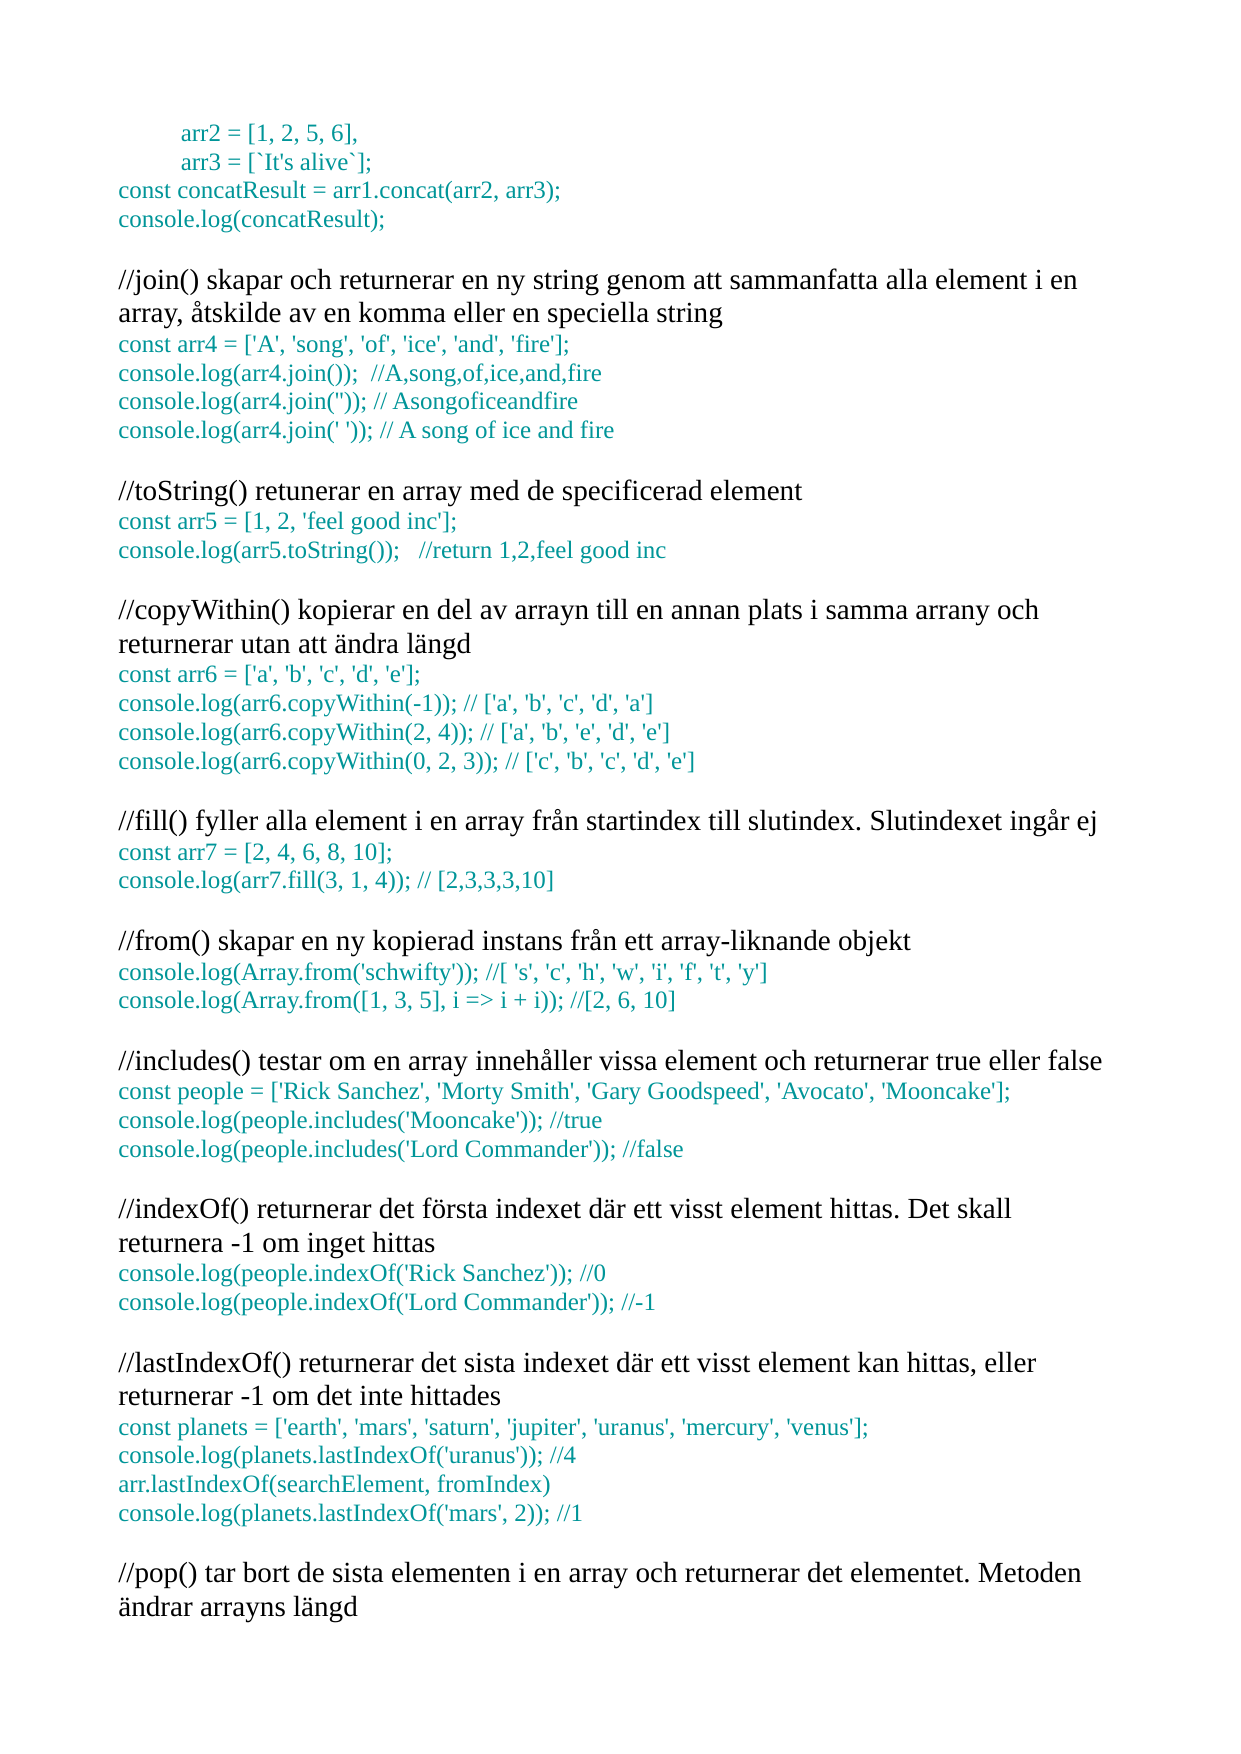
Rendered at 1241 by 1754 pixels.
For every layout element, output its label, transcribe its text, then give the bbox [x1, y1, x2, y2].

text console.log(arr5.toString()); //return 1,2,feel good inc [118, 535, 1122, 564]
text const arr7 = [2, 4, 6, 8, 10]; [118, 837, 1122, 866]
text //includes() testar om en array innehåller vissa element och returnerar true eller false [118, 1043, 1122, 1076]
text console.log(arr6.copyWithin(2, 4)); // ['a', 'b', 'e', 'd', 'e'] [118, 717, 1122, 746]
text console.log(arr6.copyWithin(-1)); // ['a', 'b', 'c', 'd', 'a'] [118, 688, 1122, 717]
text const planets = ['earth', 'mars', 'saturn', 'jupiter', 'uranus', 'mercury', 'venus']; [118, 1412, 1122, 1441]
text //from() skapar en ny kopierad instans från ett array-liknande objekt [118, 923, 1122, 957]
text //indexOf() returnerar det första indexet där ett visst element hittas. Det skall returnera -1 om inget hittas [118, 1191, 1122, 1258]
text console.log(arr4.join('')); // Asongoficeandfire [118, 386, 1122, 415]
text //copyWithin() kopierar en del av arrayn till en annan plats i samma arrany och returnerar utan att ändra längd [118, 592, 1122, 659]
text const people = ['Rick Sanchez', 'Morty Smith', 'Gary Goodspeed', 'Avocato', 'Mooncake']; [118, 1076, 1122, 1105]
text console.log(Array.from([1, 3, 5], i => i + i)); //[2, 6, 10] [118, 985, 1122, 1014]
text arr3 = [`It's alive`]; [118, 147, 1122, 176]
text console.log(people.includes('Lord Commander')); //false [118, 1134, 1122, 1163]
text const arr6 = ['a', 'b', 'c', 'd', 'e']; [118, 659, 1122, 688]
text //fill() fyller alla element i en array från startindex till slutindex. Slutindexet ingår ej [118, 803, 1122, 837]
text const concatResult = arr1.concat(arr2, arr3); [118, 176, 1122, 204]
text arr.lastIndexOf(searchElement, fromIndex) [118, 1469, 1122, 1498]
text console.log(people.indexOf('Rick Sanchez')); //0 [118, 1258, 1122, 1287]
text //pop() tar bort de sista elementen i en array och returnerar det elementet. Metoden ändrar arrayns längd [118, 1556, 1122, 1623]
text arr2 = [1, 2, 5, 6], [118, 118, 1122, 147]
text //join() skapar och returnerar en ny string genom att sammanfatta alla element i en array, åtskilde av en komma eller en speciella string [118, 262, 1122, 329]
text const arr4 = ['A', 'song', 'of', 'ice', 'and', 'fire']; [118, 329, 1122, 358]
text console.log(people.includes('Mooncake')); //true [118, 1105, 1122, 1134]
text console.log(Array.from('schwifty')); //[ 's', 'c', 'h', 'w', 'i', 'f', 't', 'y'] [118, 957, 1122, 985]
text console.log(arr6.copyWithin(0, 2, 3)); // ['c', 'b', 'c', 'd', 'e'] [118, 746, 1122, 774]
text console.log(planets.lastIndexOf('mars', 2)); //1 [118, 1498, 1122, 1527]
text console.log(arr7.fill(3, 1, 4)); // [2,3,3,3,10] [118, 866, 1122, 894]
text console.log(arr4.join()); //A,song,of,ice,and,fire [118, 358, 1122, 386]
text console.log(planets.lastIndexOf('uranus')); //4 [118, 1441, 1122, 1469]
text const arr5 = [1, 2, 'feel good inc']; [118, 506, 1122, 535]
text console.log(arr4.join(' ')); // A song of ice and fire [118, 415, 1122, 444]
text //toString() retunerar en array med de specificerad element [118, 473, 1122, 506]
text console.log(people.indexOf('Lord Commander')); //-1 [118, 1287, 1122, 1316]
text //lastIndexOf() returnerar det sista indexet där ett visst element kan hittas, eller returnerar -1 om det inte hittades [118, 1345, 1122, 1412]
text console.log(concatResult); [118, 204, 1122, 233]
